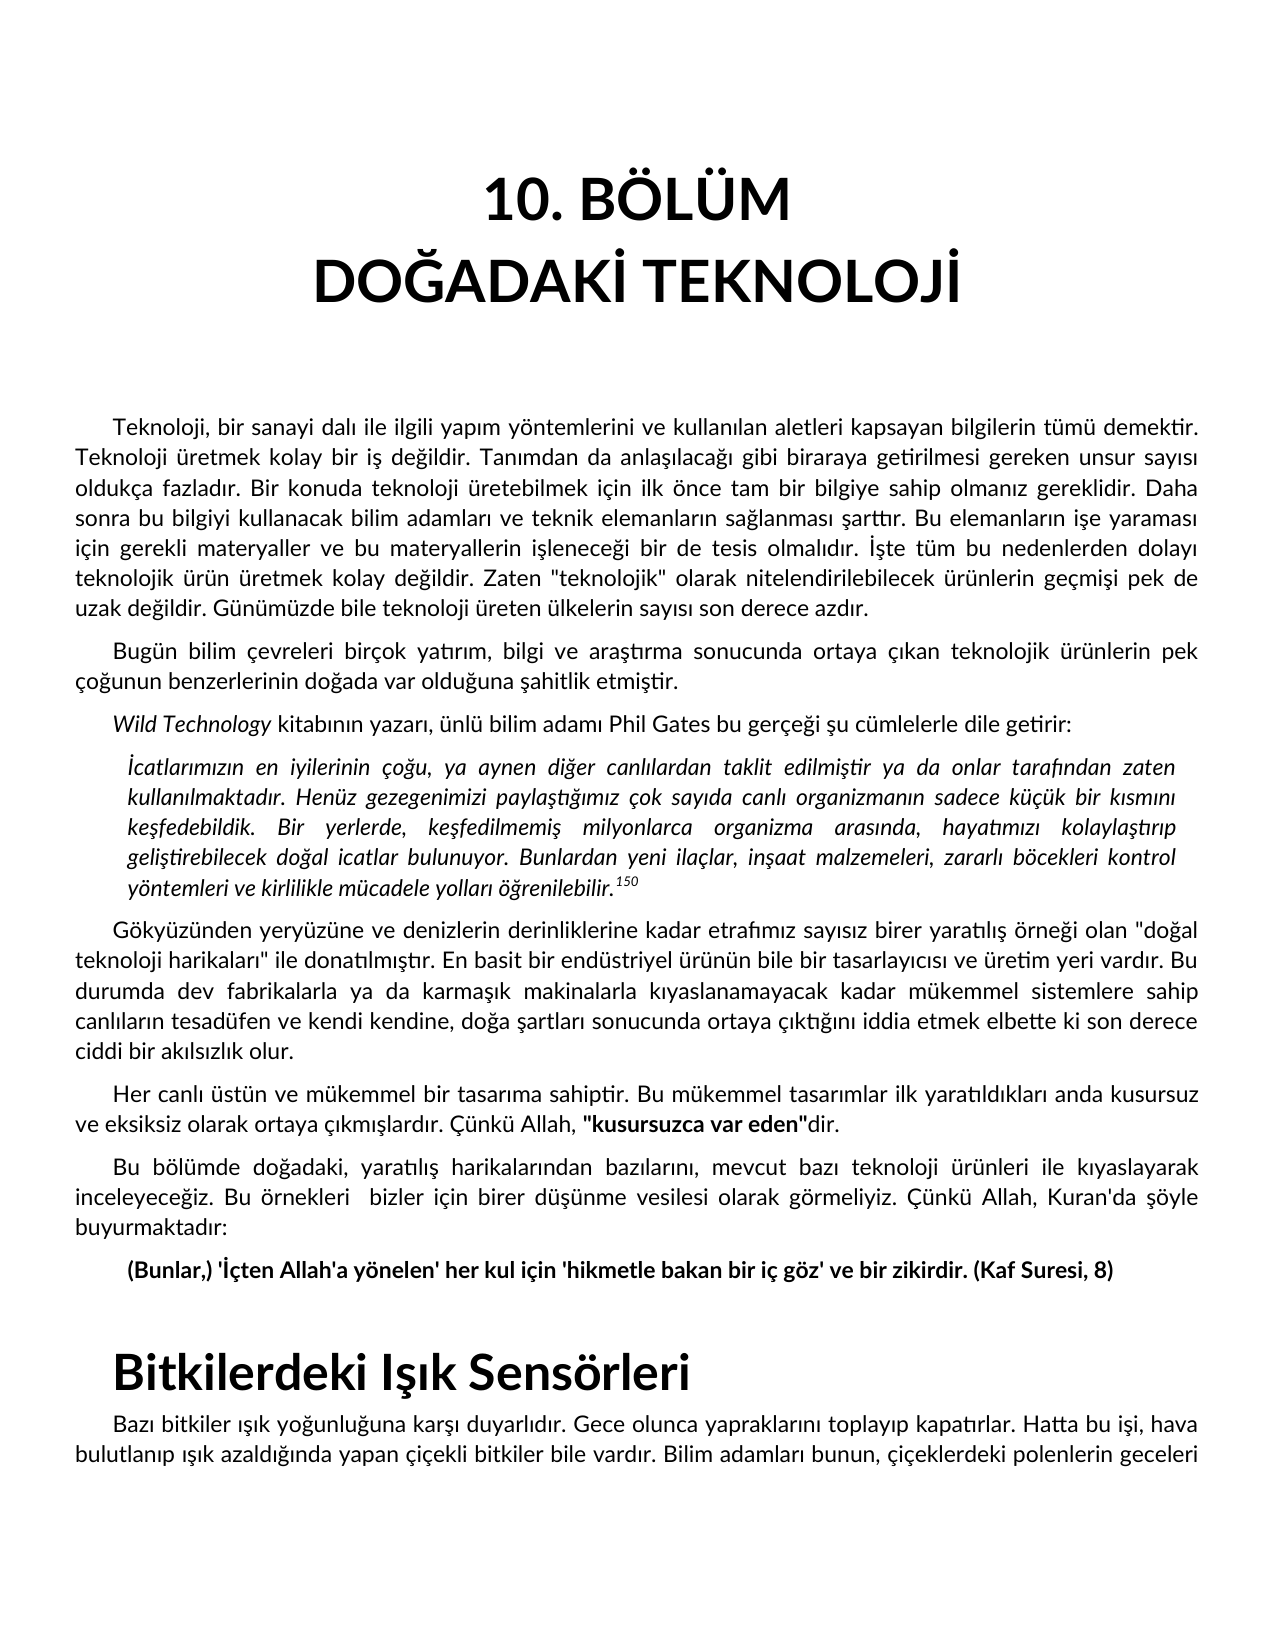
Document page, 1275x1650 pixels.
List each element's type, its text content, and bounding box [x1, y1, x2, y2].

text Teknoloji, bir sanayi dalı ile ilgili yapım yöntemlerini ve kullanılan aletleri kapsayan bilgilerin tümü demektir. Teknoloji üretmek kolay bir iş değildir. Tanımdan da anlaşılacağı gibi biraraya getirilmesi gereken unsur sayısı oldukça fazladır. Bir konuda teknoloji üretebilmek için ilk önce tam bir bilgiye sahip olmanız gereklidir. Daha sonra bu bilgiyi kullanacak bilim adamları ve teknik elemanların sağlanması şarttır. Bu elemanların işe yaraması için gerekli materyaller ve bu materyallerin işleneceği bir de tesis olmalıdır. İşte tüm bu nedenlerden dolayı teknolojik ürün üretmek kolay değildir. Zaten "teknolojik" olarak nitelendirilebilecek ürünlerin geçmişi pek de uzak değildir. Günümüzde bile teknoloji üreten ülkelerin sayısı son derece azdır. [75, 413, 1200, 622]
text Bazı bitkiler ışık yoğunluğuna karşı duyarlıdır. Gece olunca yapraklarını toplayıp kapatırlar. Hatta bu işi, hava bulutlanıp ışık azaldığında yapan çiçekli bitkiler bile vardır. Bilim adamları bunun, çiçeklerdeki polenlerin geceleri [75, 1409, 1200, 1467]
subtitle DOĞADAKİ TEKNOLOJİ [75, 245, 1200, 315]
text Bugün bilim çevreleri birçok yatırım, bilgi ve araştırma sonucunda ortaya çıkan teknolojik ürünlerin pek çoğunun benzerlerinin doğada var olduğuna şahitlik etmiştir. [75, 637, 1200, 694]
text Her canlı üstün ve mükemmel bir tasarıma sahiptir. Bu mükemmel tasarımlar ilk yaratıldıkları anda kusursuz ve eksiksiz olarak ortaya çıkmışlardır. Çünkü Allah, "kusursuzca var eden"dir. [75, 1079, 1200, 1137]
subtitle 10. BÖLÜM [75, 162, 1200, 232]
text Gökyüzünden yeryüzüne ve denizlerin derinliklerine kadar etrafımız sayısız birer yaratılış örneği olan "doğal teknoloji harikaları" ile donatılmıştır. En basit bir endüstriyel ürünün bile bir tasarlayıcısı ve üretim yeri vardır. Bu durumda dev fabrikalarla ya da karmaşık makinalarla kıyaslanamayacak kadar mükemmel sistemlere sahip canlıların tesadüfen ve kendi kendine, doğa şartları sonucunda ortaya çıktığını iddia etmek elbette ki son derece ciddi bir akılsızlık olur. [75, 916, 1200, 1064]
text Bu bölümde doğadaki, yaratılış harikalarından bazılarını, mevcut bazı teknoloji ürünleri ile kıyaslayarak inceleyeceğiz. Bu örnekleri bizler için birer düşünme vesilesi olarak görmeliyiz. Çünkü Allah, Kuran'da şöyle buyurmaktadır: [75, 1152, 1200, 1240]
text İcatlarımızın en iyilerinin çoğu, ya aynen diğer canlılardan taklit edilmiştir ya da onlar tarafından zaten kullanılmaktadır. Henüz gezegenimizi paylaştığımız çok sayıda canlı organizmanın sadece küçük bir kısmını keşfedebildik. Bir yerlerde, keşfedilmemiş milyonlarca organizma arasında, hayatımızı kolaylaştırıp geliştirebilecek doğal icatlar bulunuyor. Bunlardan yeni ilaçlar, inşaat malzemeleri, zararlı böcekleri kontrol yöntemleri ve kirlilikle mücadele yolları öğrenilebilir.150 [127, 752, 1177, 901]
subtitle Bitkilerdeki Işık Sensörleri [112, 1341, 1200, 1401]
text (Bunlar,) 'İçten Allah'a yönelen' her kul için 'hikmetle bakan bir iç göz' ve bir zikirdir. (Kaf Suresi, 8) [127, 1256, 1177, 1283]
text Wild Technology kitabının yazarı, ünlü bilim adamı Phil Gates bu gerçeği şu cümlelerle dile getirir: [75, 710, 1200, 737]
